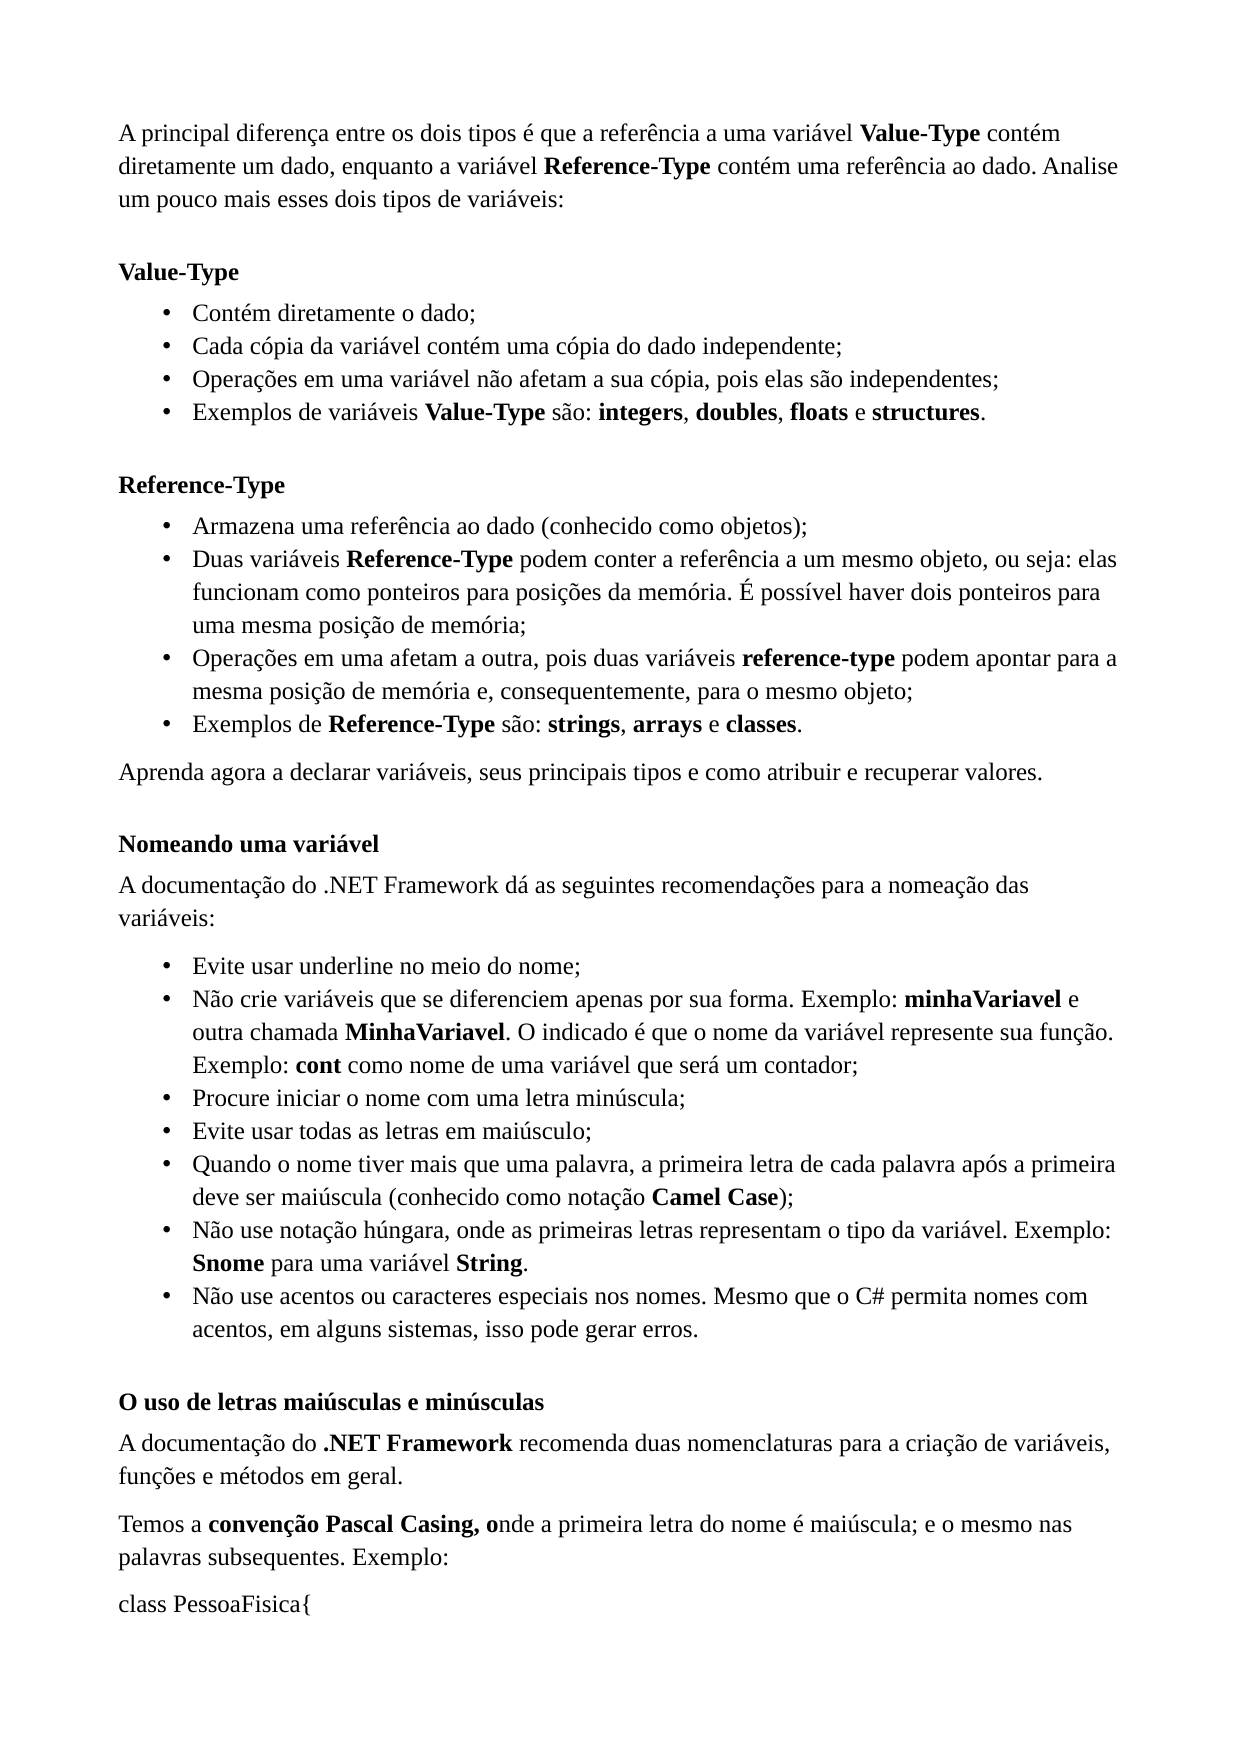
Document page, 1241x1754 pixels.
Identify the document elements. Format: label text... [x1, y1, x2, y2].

subtitle Nomeando uma variável [118, 829, 1122, 858]
text class PessoaFisica{ [118, 1589, 1122, 1618]
list Não use acentos ou caracteres especiais nos nomes. Mesmo que o C# permita nomes com acentos, em alguns sistemas, isso pode gerar erros. [162, 1281, 1122, 1343]
text Temos a convenção Pascal Casing, onde a primeira letra do nome é maiúscula; e o mesmo nas palavras subsequentes. Exemplo: [118, 1509, 1122, 1571]
subtitle Value-Type [118, 257, 1122, 286]
list Quando o nome tiver mais que uma palavra, a primeira letra de cada palavra após a primeira deve ser maiúscula (conhecido como notação Camel Case); [162, 1149, 1122, 1211]
subtitle Reference-Type [118, 470, 1122, 498]
list Não crie variáveis que se diferenciem apenas por sua forma. Exemplo: minhaVariavel e outra chamada MinhaVariavel. O indicado é que o nome da variável represente sua função. Exemplo: cont como nome de uma variável que será um contador; [162, 984, 1122, 1079]
list Operações em uma afetam a outra, pois duas variáveis reference-type podem apontar para a mesma posição de memória e, consequentemente, para o mesmo objeto; [162, 643, 1122, 705]
list Não use notação húngara, onde as primeiras letras representam o tipo da variável. Exemplo: Snome para uma variável String. [162, 1215, 1122, 1277]
list Armazena uma referência ao dado (conhecido como objetos); [162, 511, 1122, 540]
list Procure iniciar o nome com uma letra minúscula; [162, 1083, 1122, 1112]
list Duas variáveis Reference-Type podem conter a referência a um mesmo objeto, ou seja: elas funcionam como ponteiros para posições da memória. É possível haver dois ponteiros para uma mesma posição de memória; [162, 544, 1122, 639]
subtitle O uso de letras maiúsculas e minúsculas [118, 1387, 1122, 1416]
text A principal diferença entre os dois tipos é que a referência a uma variável Value-Type contém diretamente um dado, enquanto a variável Reference-Type contém uma referência ao dado. Analise um pouco mais esses dois tipos de variáveis: [118, 118, 1122, 213]
text A documentação do .NET Framework dá as seguintes recomendações para a nomeação das variáveis: [118, 871, 1122, 932]
list Evite usar underline no meio do nome; [162, 951, 1122, 980]
list Operações em uma variável não afetam a sua cópia, pois elas são independentes; [162, 364, 1122, 393]
text Aprenda agora a declarar variáveis, seus principais tipos e como atribuir e recuperar valores. [118, 757, 1122, 785]
text A documentação do .NET Framework recomenda duas nomenclaturas para a criação de variáveis, funções e métodos em geral. [118, 1428, 1122, 1490]
list Exemplos de variáveis Value-Type são: integers, doubles, floats e structures. [162, 397, 1122, 426]
list Cada cópia da variável contém uma cópia do dado independente; [162, 331, 1122, 360]
list Exemplos de Reference-Type são: strings, arrays e classes. [162, 709, 1122, 738]
list Evite usar todas as letras em maiúsculo; [162, 1116, 1122, 1145]
list Contém diretamente o dado; [162, 298, 1122, 327]
